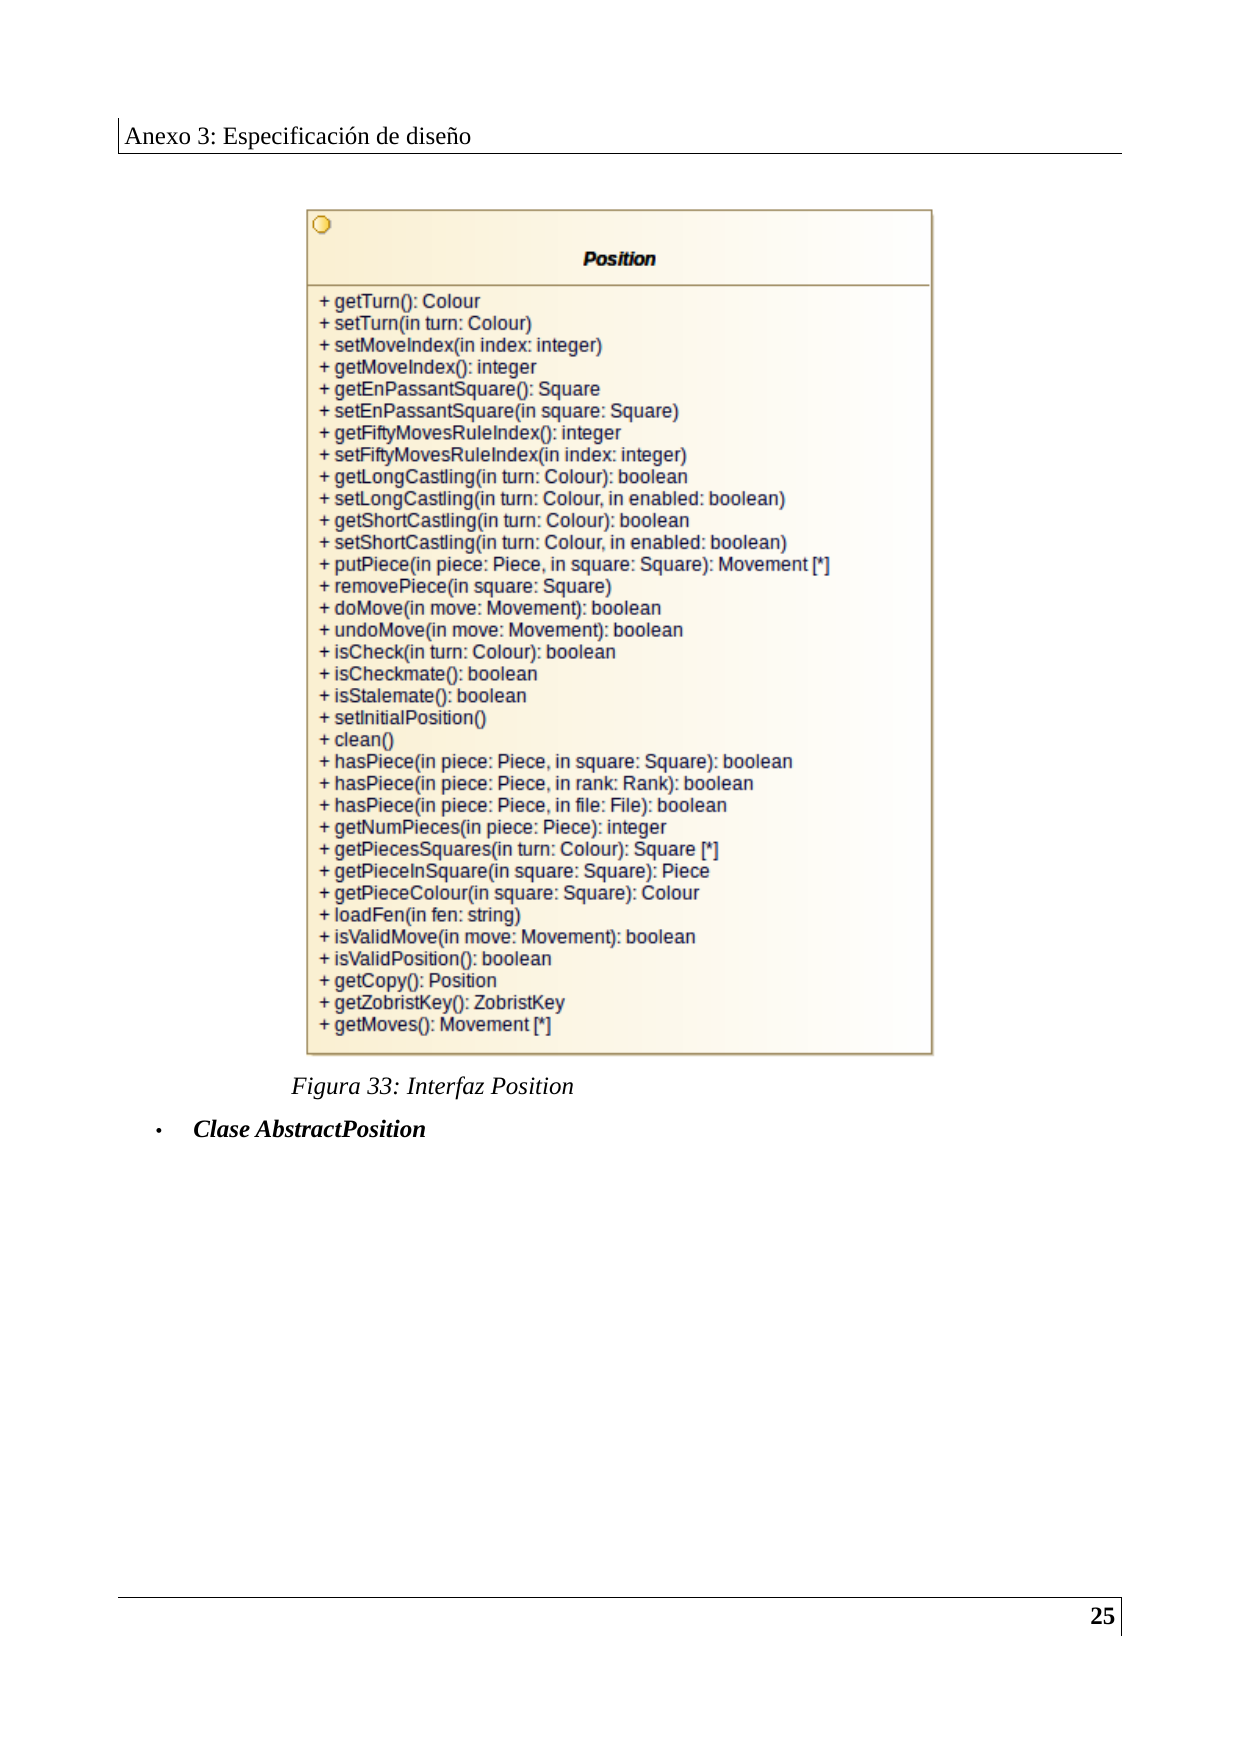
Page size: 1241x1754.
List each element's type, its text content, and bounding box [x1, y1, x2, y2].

picture [291, 195, 950, 1072]
list Clase AbstractPosition [156, 816, 1122, 1143]
text Figura 33: Interfaz Position [291, 1072, 949, 1100]
